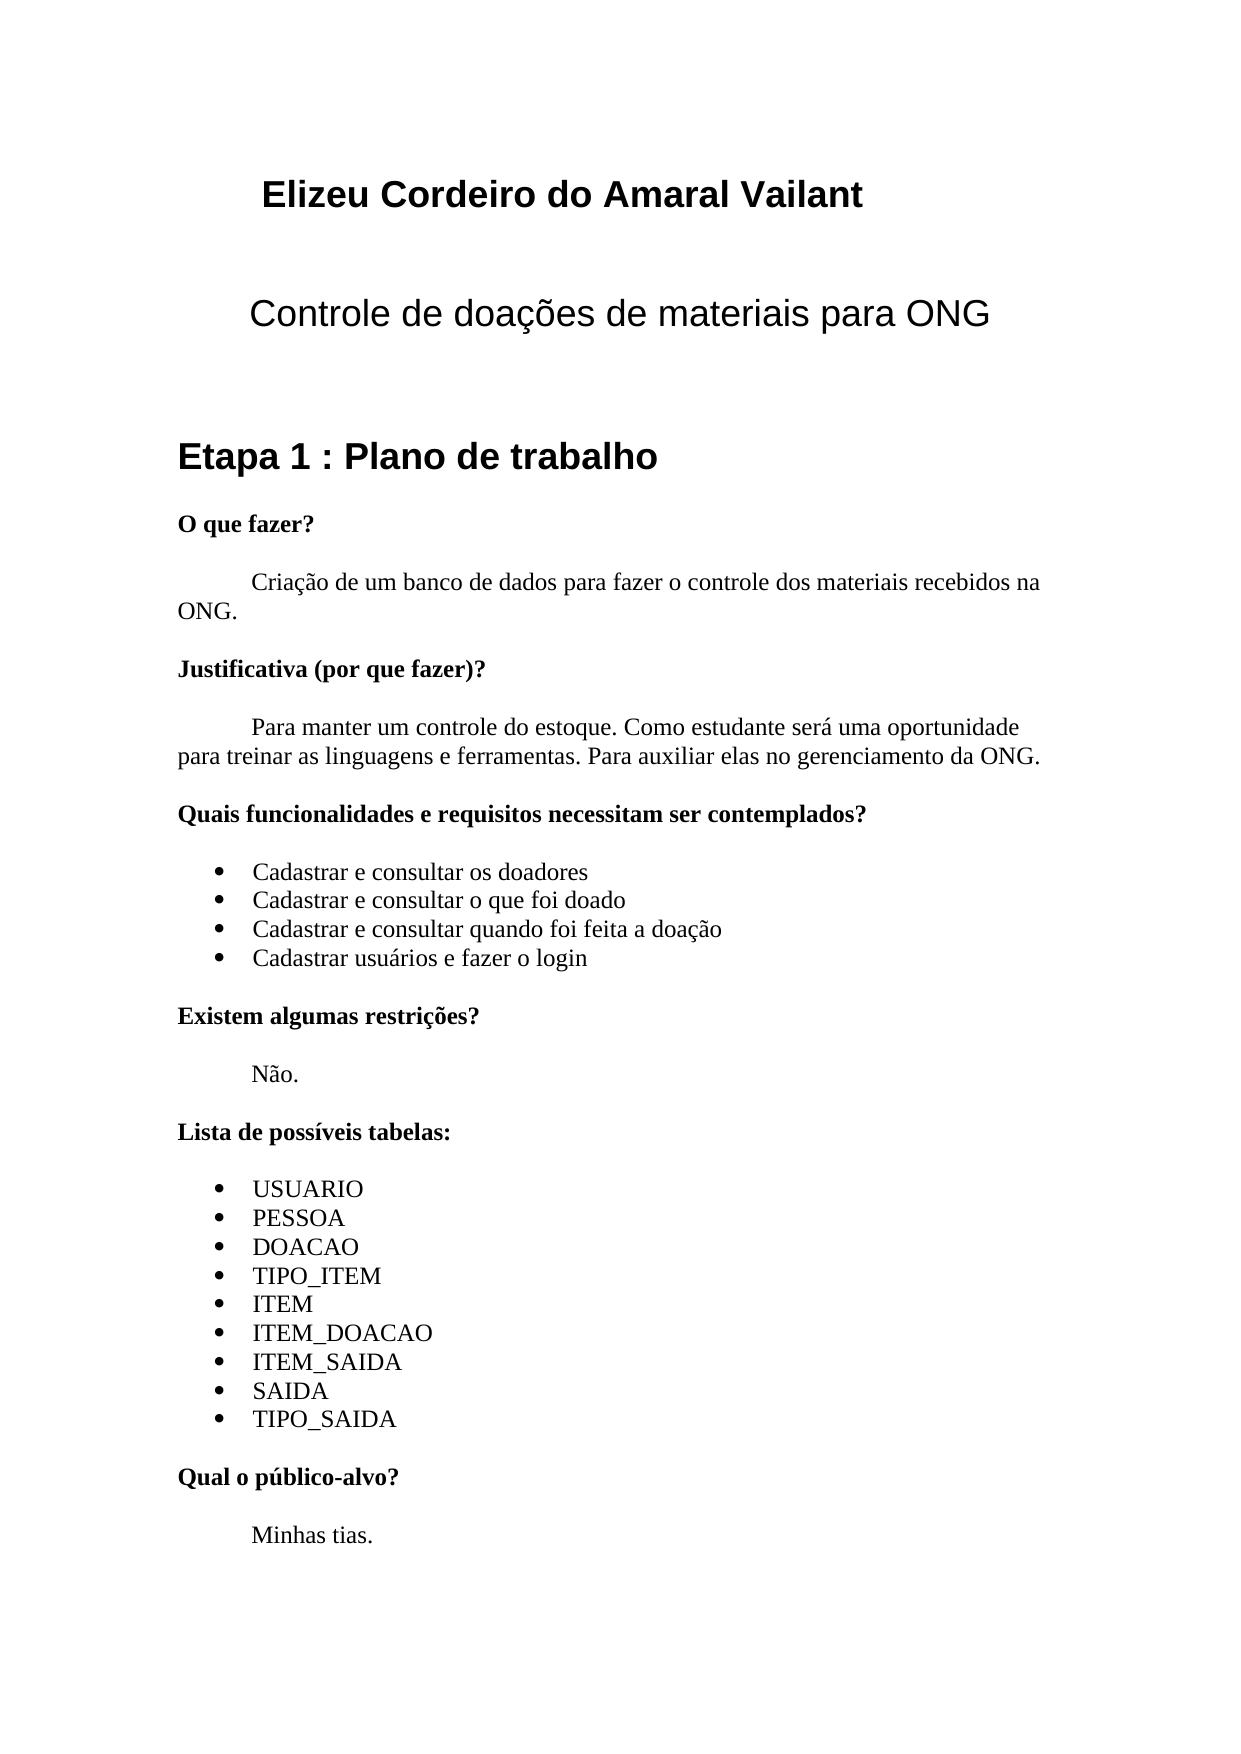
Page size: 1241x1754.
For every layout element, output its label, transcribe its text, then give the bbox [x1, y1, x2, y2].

list PESSOA [215, 1203, 1063, 1232]
list Cadastrar usuários e fazer o login [215, 943, 1063, 972]
text Não. [177, 1059, 1063, 1087]
list ITEM_SAIDA [215, 1347, 1063, 1376]
text Criação de um banco de dados para fazer o controle dos materiais recebidos na ONG. [177, 567, 1063, 625]
text Quais funcionalidades e requisitos necessitam ser contemplados? [177, 799, 1063, 827]
text Para manter um controle do estoque. Como estudante será uma oportunidade para treinar as linguagens e ferramentas. Para auxiliar elas no gerenciamento da ONG. [177, 712, 1063, 769]
text Qual o público-alvo? [177, 1462, 1063, 1491]
text Existem algumas restrições? [177, 1001, 1063, 1029]
list USUARIO [215, 1174, 1063, 1203]
list Cadastrar e consultar o que foi doado [215, 885, 1063, 914]
list Cadastrar e consultar quando foi feita a doação [215, 914, 1063, 943]
text Justificativa (por que fazer)? [177, 654, 1063, 683]
list Cadastrar e consultar os doadores [215, 857, 1063, 885]
text Minhas tias. [177, 1520, 1063, 1549]
list DOACAO [215, 1232, 1063, 1261]
subtitle Controle de doações de materiais para ONG [177, 291, 1063, 334]
subtitle Etapa 1 : Plano de trabalho [177, 434, 1063, 477]
list ITEM_DOACAO [215, 1318, 1063, 1347]
list SAIDA [215, 1376, 1063, 1404]
text O que fazer? [177, 509, 1063, 538]
list TIPO_ITEM [215, 1261, 1063, 1289]
list ITEM [215, 1289, 1063, 1318]
text Lista de possíveis tabelas: [177, 1117, 1063, 1145]
list TIPO_SAIDA [215, 1404, 1063, 1433]
subtitle Elizeu Cordeiro do Amaral Vailant [177, 173, 1063, 216]
